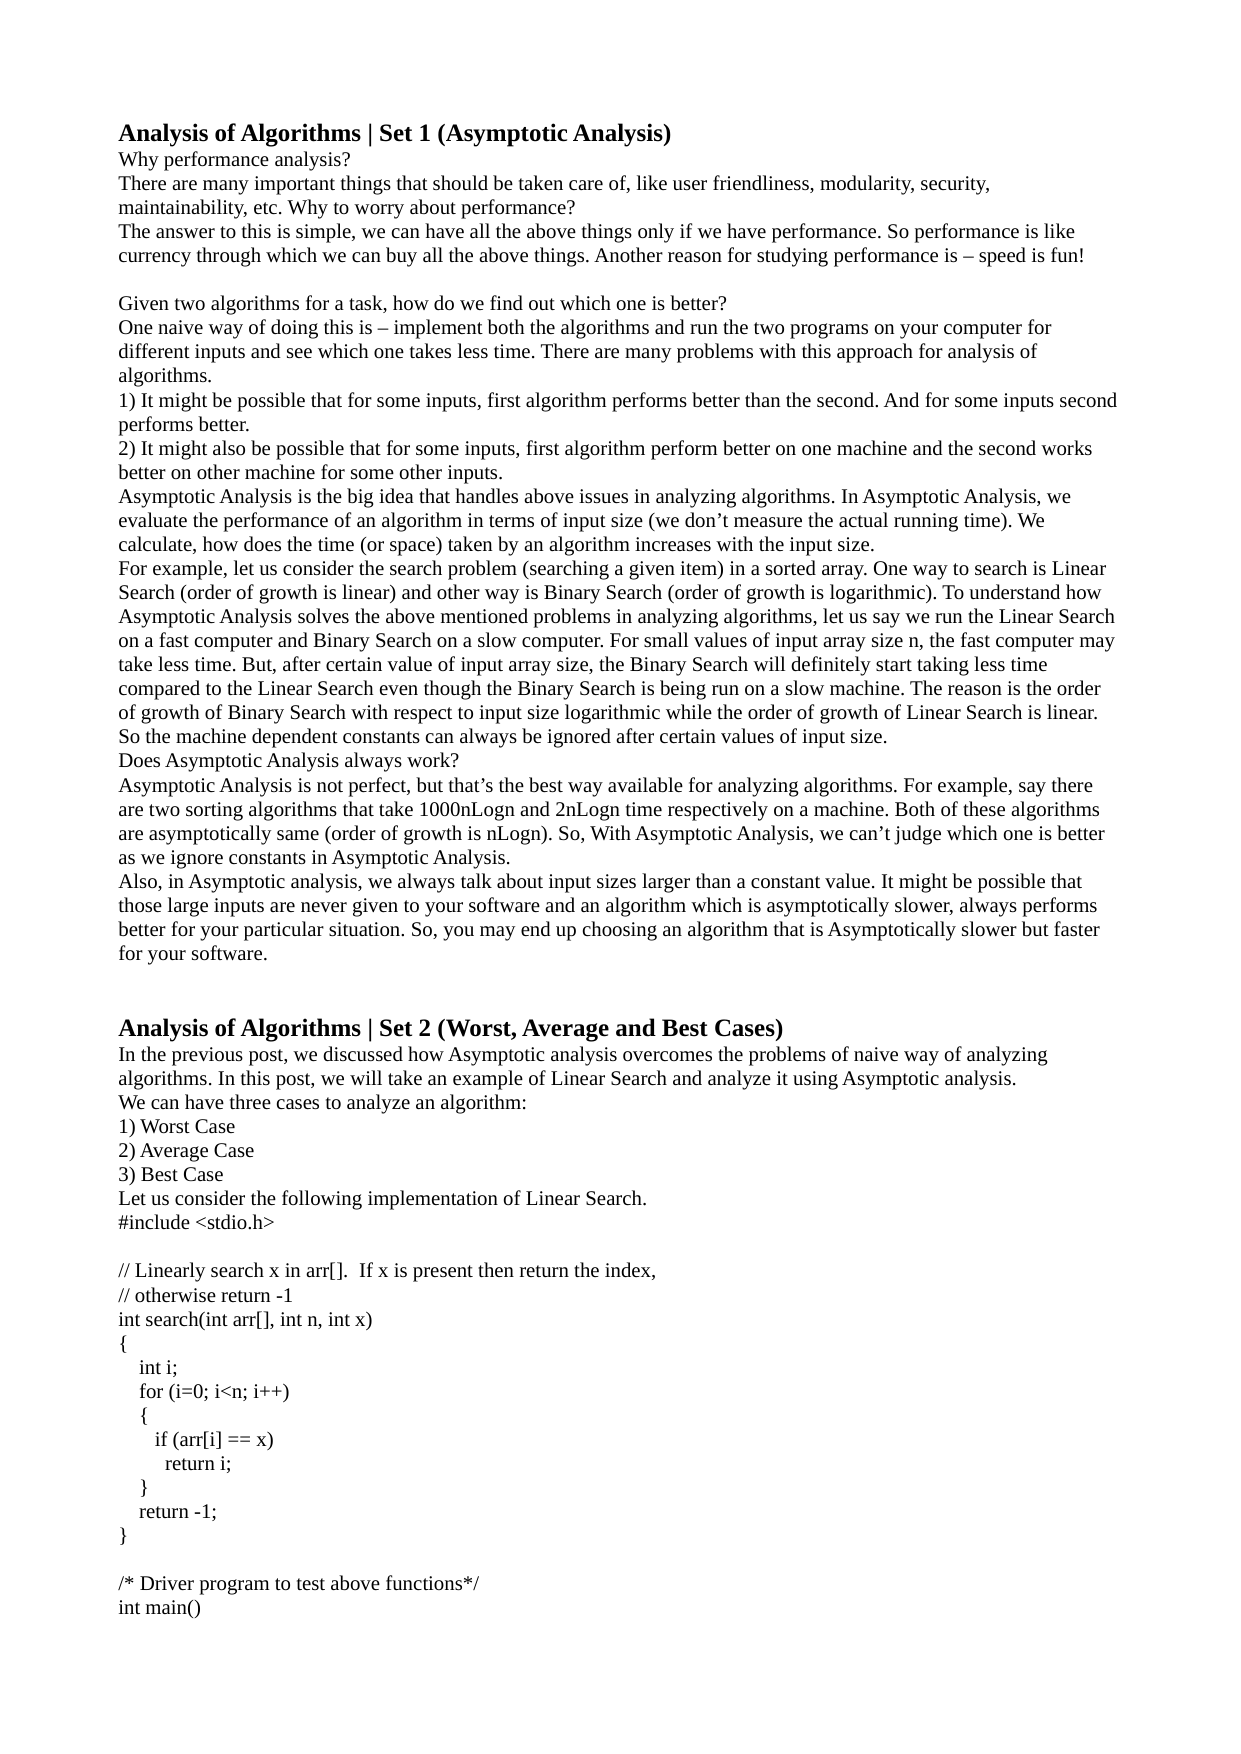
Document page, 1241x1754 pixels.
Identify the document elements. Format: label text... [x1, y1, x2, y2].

text Analysis of Algorithms | Set 2 (Worst, Average and Best Cases) [118, 1013, 1122, 1042]
text Asymptotic Analysis is the big idea that handles above issues in analyzing algorithms. In Asymptotic Analysis, we evaluate the performance of an algorithm in terms of input size (we don’t measure the actual running time). We calculate, how does the time (or space) taken by an algorithm increases with the input size. For example, let us consider the search problem (searching a given item) in a sorted array. One way to search is Linear Search (order of growth is linear) and other way is Binary Search (order of growth is logarithmic). To understand how Asymptotic Analysis solves the above mentioned problems in analyzing algorithms, let us say we run the Linear Search on a fast computer and Binary Search on a slow computer. For small values of input array size n, the fast computer may take less time. But, after certain value of input array size, the Binary Search will definitely start taking less time compared to the Linear Search even though the Binary Search is being run on a slow machine. The reason is the order of growth of Binary Search with respect to input size logarithmic while the order of growth of Linear Search is linear. So the machine dependent constants can always be ignored after certain values of input size. [118, 484, 1122, 748]
text Let us consider the following implementation of Linear Search. [118, 1186, 1122, 1210]
table_header #include <stdio.h> // Linearly search x in arr[]. If x is present then return the index, // otherwise return -1 int search(int arr[], int n, int x) { int i; for (i=0; i<n; i++) { if (arr[i] == x) return i; } return -1; } /* Driver program to test above functions*/ int main() [118, 1210, 1091, 1619]
text In the previous post, we discussed how Asymptotic analysis overcomes the problems of naive way of analyzing algorithms. In this post, we will take an example of Linear Search and analyze it using Asymptotic analysis. [118, 1042, 1122, 1090]
text Does Asymptotic Analysis always work? Asymptotic Analysis is not perfect, but that’s the best way available for analyzing algorithms. For example, say there are two sorting algorithms that take 1000nLogn and 2nLogn time respectively on a machine. Both of these algorithms are asymptotically same (order of growth is nLogn). So, With Asymptotic Analysis, we can’t judge which one is better as we ignore constants in Asymptotic Analysis. Also, in Asymptotic analysis, we always talk about input sizes larger than a constant value. It might be possible that those large inputs are never given to your software and an algorithm which is asymptotically slower, always performs better for your particular situation. So, you may end up choosing an algorithm that is Asymptotically slower but faster for your software. [118, 748, 1122, 965]
text We can have three cases to analyze an algorithm: 1) Worst Case 2) Average Case 3) Best Case [118, 1090, 1122, 1186]
text Given two algorithms for a task, how do we find out which one is better? One naive way of doing this is – implement both the algorithms and run the two programs on your computer for different inputs and see which one takes less time. There are many problems with this approach for analysis of algorithms. 1) It might be possible that for some inputs, first algorithm performs better than the second. And for some inputs second performs better. 2) It might also be possible that for some inputs, first algorithm perform better on one machine and the second works better on other machine for some other inputs. [118, 267, 1122, 484]
text Why performance analysis? There are many important things that should be taken care of, like user friendliness, modularity, security, maintainability, etc. Why to worry about performance? The answer to this is simple, we can have all the above things only if we have performance. So performance is like currency through which we can buy all the above things. Another reason for studying performance is – speed is fun! [118, 147, 1122, 267]
text Analysis of Algorithms | Set 1 (Asymptotic Analysis) [118, 118, 1122, 147]
